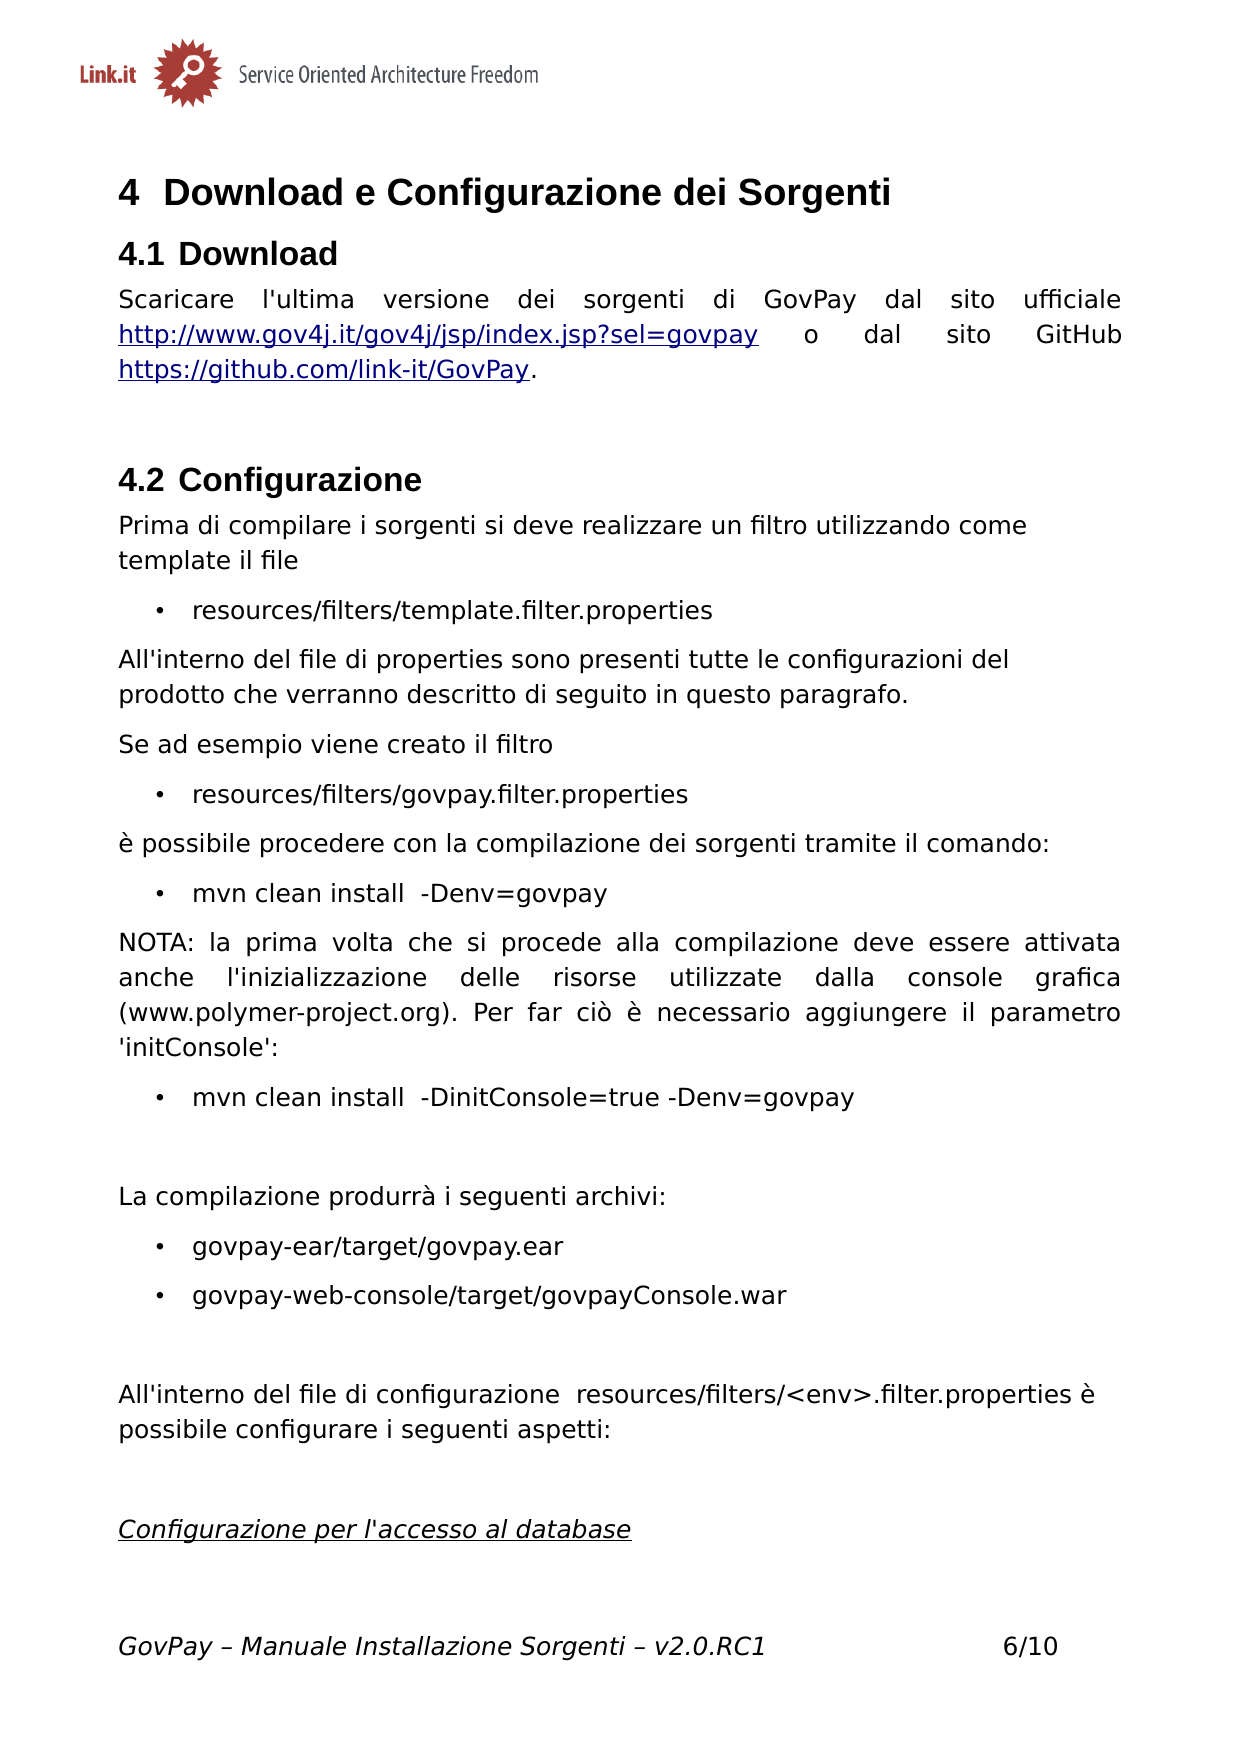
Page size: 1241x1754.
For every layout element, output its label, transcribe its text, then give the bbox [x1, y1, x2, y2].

text Prima di compilare i sorgenti si deve realizzare un filtro utilizzando come template il file [118, 511, 1122, 576]
subtitle Configurazione [118, 460, 1122, 499]
list mvn clean install -DinitConsole=true -Denv=govpay [156, 1083, 1122, 1112]
list govpay-web-console/target/govpayConsole.war [156, 1281, 1122, 1311]
subtitle Download e Configurazione dei Sorgenti [118, 169, 1122, 213]
text è possibile procedere con la compilazione dei sorgenti tramite il comando: [118, 829, 1122, 858]
text All'interno del file di properties sono presenti tutte le configurazioni del prodotto che verranno descritto di seguito in questo paragrafo. [118, 646, 1122, 710]
text Se ad esempio viene creato il filtro [118, 730, 1122, 759]
text Scaricare l'ultima versione dei sorgenti di GovPay dal sito ufficiale http://www.gov4j.it/gov4j/jsp/index.jsp?sel=govpay o dal sito GitHub https://github.com/link-it/GovPay. [118, 285, 1122, 384]
text NOTA: la prima volta che si procede alla compilazione deve essere attivata anche l'inizializzazione delle risorse utilizzate dalla console grafica (www.polymer-project.org). Per far ciò è necessario aggiungere il parametro 'initConsole': [118, 928, 1122, 1063]
list resources/filters/template.filter.properties [156, 596, 1122, 625]
text La compilazione produrrà i seguenti archivi: [118, 1182, 1122, 1211]
picture [1, 33, 602, 113]
text All'interno del file di configurazione resources/filters/<env>.filter.properties è possibile configurare i seguenti aspetti: [118, 1381, 1122, 1445]
text Configurazione per l'accesso al database [118, 1515, 1122, 1544]
list govpay-ear/target/govpay.ear [156, 1232, 1122, 1261]
list mvn clean install -Denv=govpay [156, 879, 1122, 908]
subtitle Download [118, 234, 1122, 272]
list resources/filters/govpay.filter.properties [156, 780, 1122, 809]
